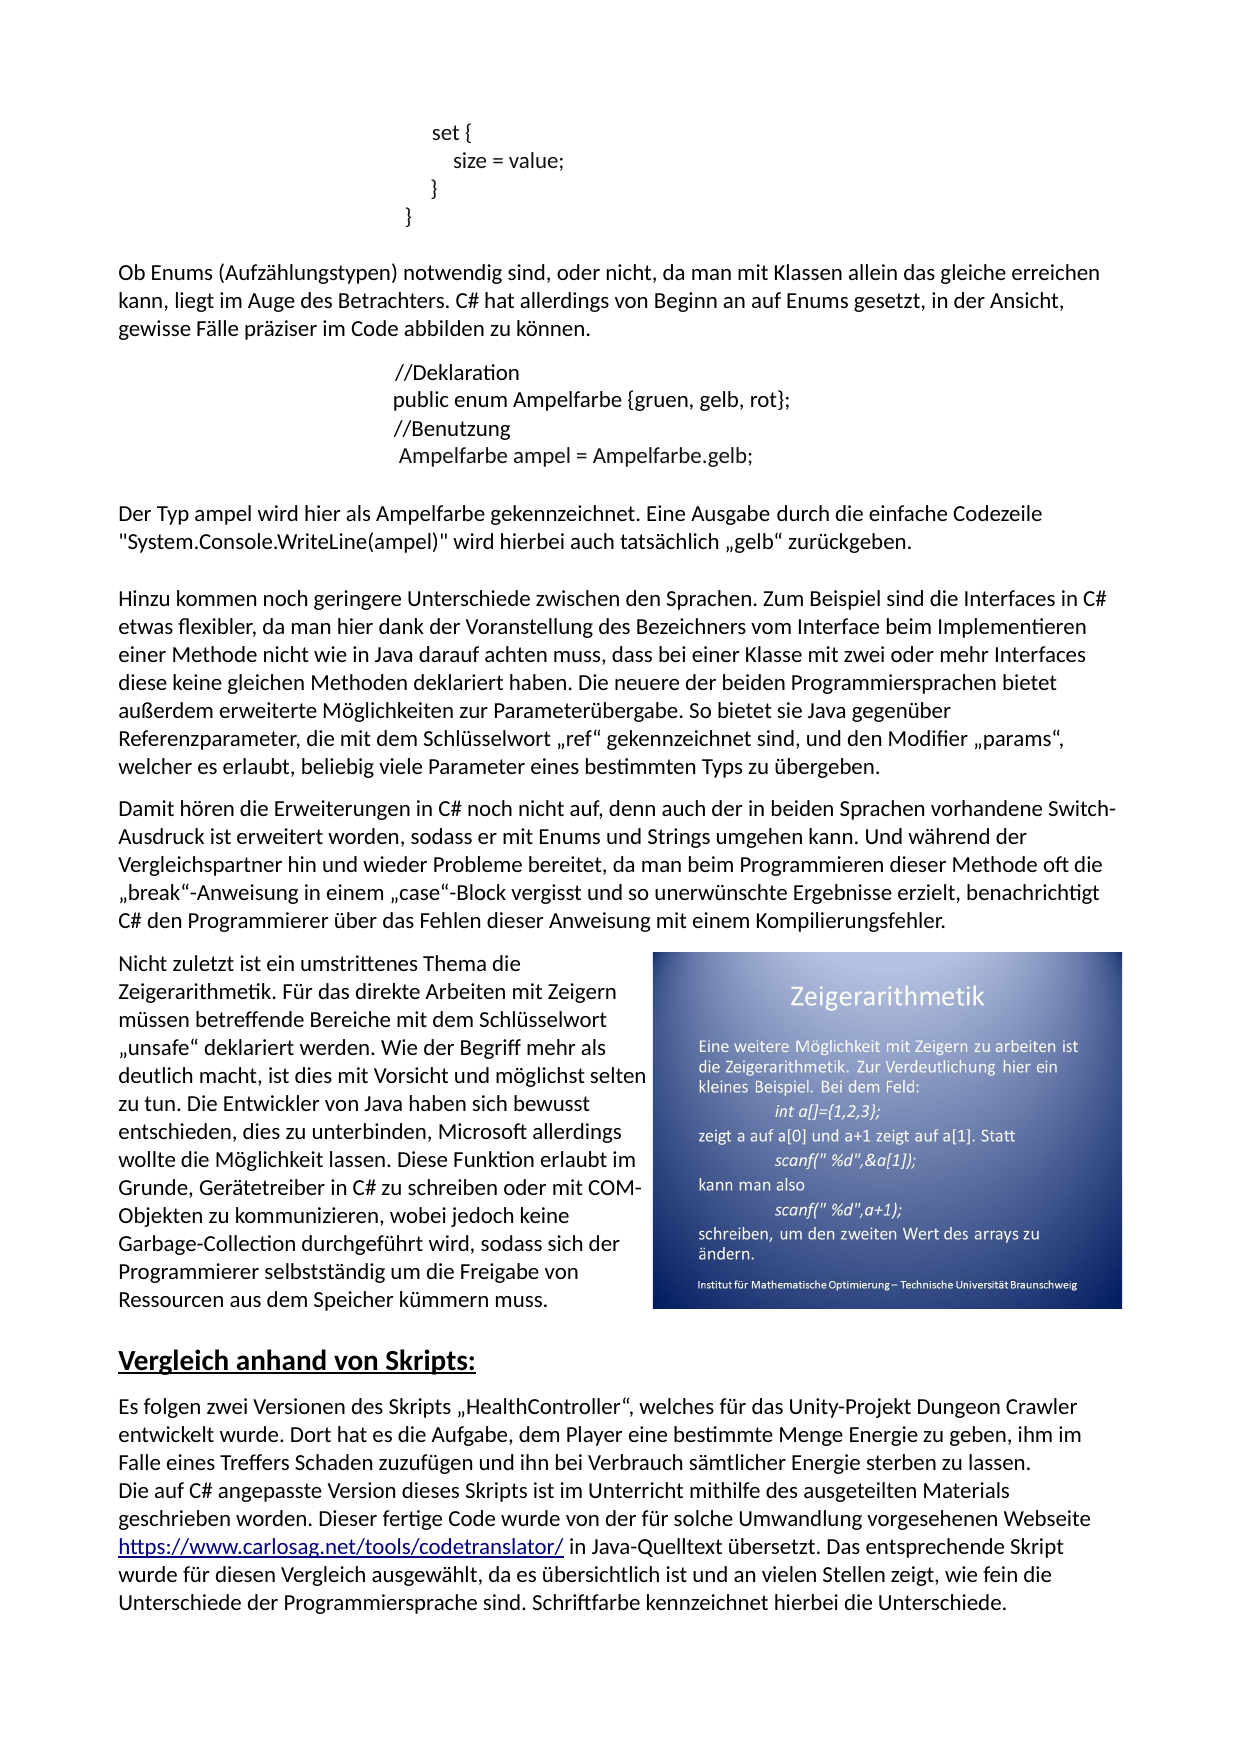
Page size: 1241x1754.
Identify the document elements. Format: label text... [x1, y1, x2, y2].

text Vergleich anhand von Skripts: [118, 1342, 1122, 1378]
text Ob Enums (Aufzählungstypen) notwendig sind, oder nicht, da man mit Klassen allein das gleiche erreichen kann, liegt im Auge des Betrachters. C# hat allerdings von Beginn an auf Enums gesetzt, in der Ansicht, gewisse Fälle präziser im Code abbilden zu können. [118, 258, 1122, 342]
text Der Typ ampel wird hier als Ampelfarbe gekennzeichnet. Eine Ausgabe durch die einfache Codezeile "System.Console.WriteLine(ampel)" wird hierbei auch tatsächlich „gelb“ zurückgeben. [118, 499, 1122, 555]
text } [118, 174, 1122, 202]
text Ampelfarbe ampel = Ampelfarbe.gelb; [118, 442, 1122, 470]
text Hinzu kommen noch geringere Unterschiede zwischen den Sprachen. Zum Beispiel sind die Interfaces in C# etwas flexibler, da man hier dank der Voranstellung des Bezeichners vom Interface beim Implementieren einer Methode nicht wie in Java darauf achten muss, dass bei einer Klasse mit zwei oder mehr Interfaces diese keine gleichen Methoden deklariert haben. Die neuere der beiden Programmiersprachen bietet außerdem erweiterte Möglichkeiten zur Parameterübergabe. So bietet sie Java gegenüber Referenzparameter, die mit dem Schlüsselwort „ref“ gekennzeichnet sind, und den Modifier „params“, welcher es erlaubt, beliebig viele Parameter eines bestimmten Typs zu übergeben. [118, 584, 1122, 780]
text Es folgen zwei Versionen des Skripts „HealthController“, welches für das Unity-Projekt Dungeon Crawler entwickelt wurde. Dort hat es die Aufgabe, dem Player eine bestimmte Menge Energie zu geben, ihm im Falle eines Treffers Schaden zuzufügen und ihn bei Verbrauch sämtlicher Energie sterben zu lassen. [118, 1392, 1122, 1476]
text //Deklaration [118, 358, 1122, 386]
picture [652, 952, 1123, 1309]
text Die auf C# angepasste Version dieses Skripts ist im Unterricht mithilfe des ausgeteilten Materials geschrieben worden. Dieser fertige Code wurde von der für solche Umwandlung vorgesehenen Webseite https://www.carlosag.net/tools/codetranslator/ in Java-Quelltext übersetzt. Das entsprechende Skript wurde für diesen Vergleich ausgewählt, da es übersichtlich ist und an vielen Stellen zeigt, wie fein die Unterschiede der Programmiersprache sind. Schriftfarbe kennzeichnet hierbei die Unterschiede. [118, 1476, 1122, 1616]
text //Benutzung [118, 414, 1122, 442]
text } [118, 202, 1122, 230]
text Nicht zuletzt ist ein umstrittenes Thema die Zeigerarithmetik. Für das direkte Arbeiten mit Zeigern müssen betreffende Bereiche mit dem Schlüsselwort „unsafe“ deklariert werden. Wie der Begriff mehr als deutlich macht, ist dies mit Vorsicht und möglichst selten zu tun. Die Entwickler von Java haben sich bewusst entschieden, dies zu unterbinden, Microsoft allerdings wollte die Möglichkeit lassen. Diese Funktion erlaubt im Grunde, Gerätetreiber in C# zu schreiben oder mit COM-Objekten zu kommunizieren, wobei jedoch keine Garbage-Collection durchgeführt wird, sodass sich der Programmierer selbstständig um die Freigabe von Ressourcen aus dem Speicher kümmern muss. [118, 949, 1122, 1313]
text Damit hören die Erweiterungen in C# noch nicht auf, denn auch der in beiden Sprachen vorhandene Switch-Ausdruck ist erweitert worden, sodass er mit Enums und Strings umgehen kann. Und während der Vergleichspartner hin und wieder Probleme bereitet, da man beim Programmieren dieser Methode oft die „break“-Anweisung in einem „case“-Block vergisst und so unerwünschte Ergebnisse erzielt, benachrichtigt C# den Programmierer über das Fehlen dieser Anweisung mit einem Kompilierungsfehler. [118, 794, 1122, 934]
text size = value; [118, 146, 1122, 174]
text public enum Ampelfarbe {gruen, gelb, rot}; [118, 386, 1122, 414]
text set { [118, 118, 1122, 146]
